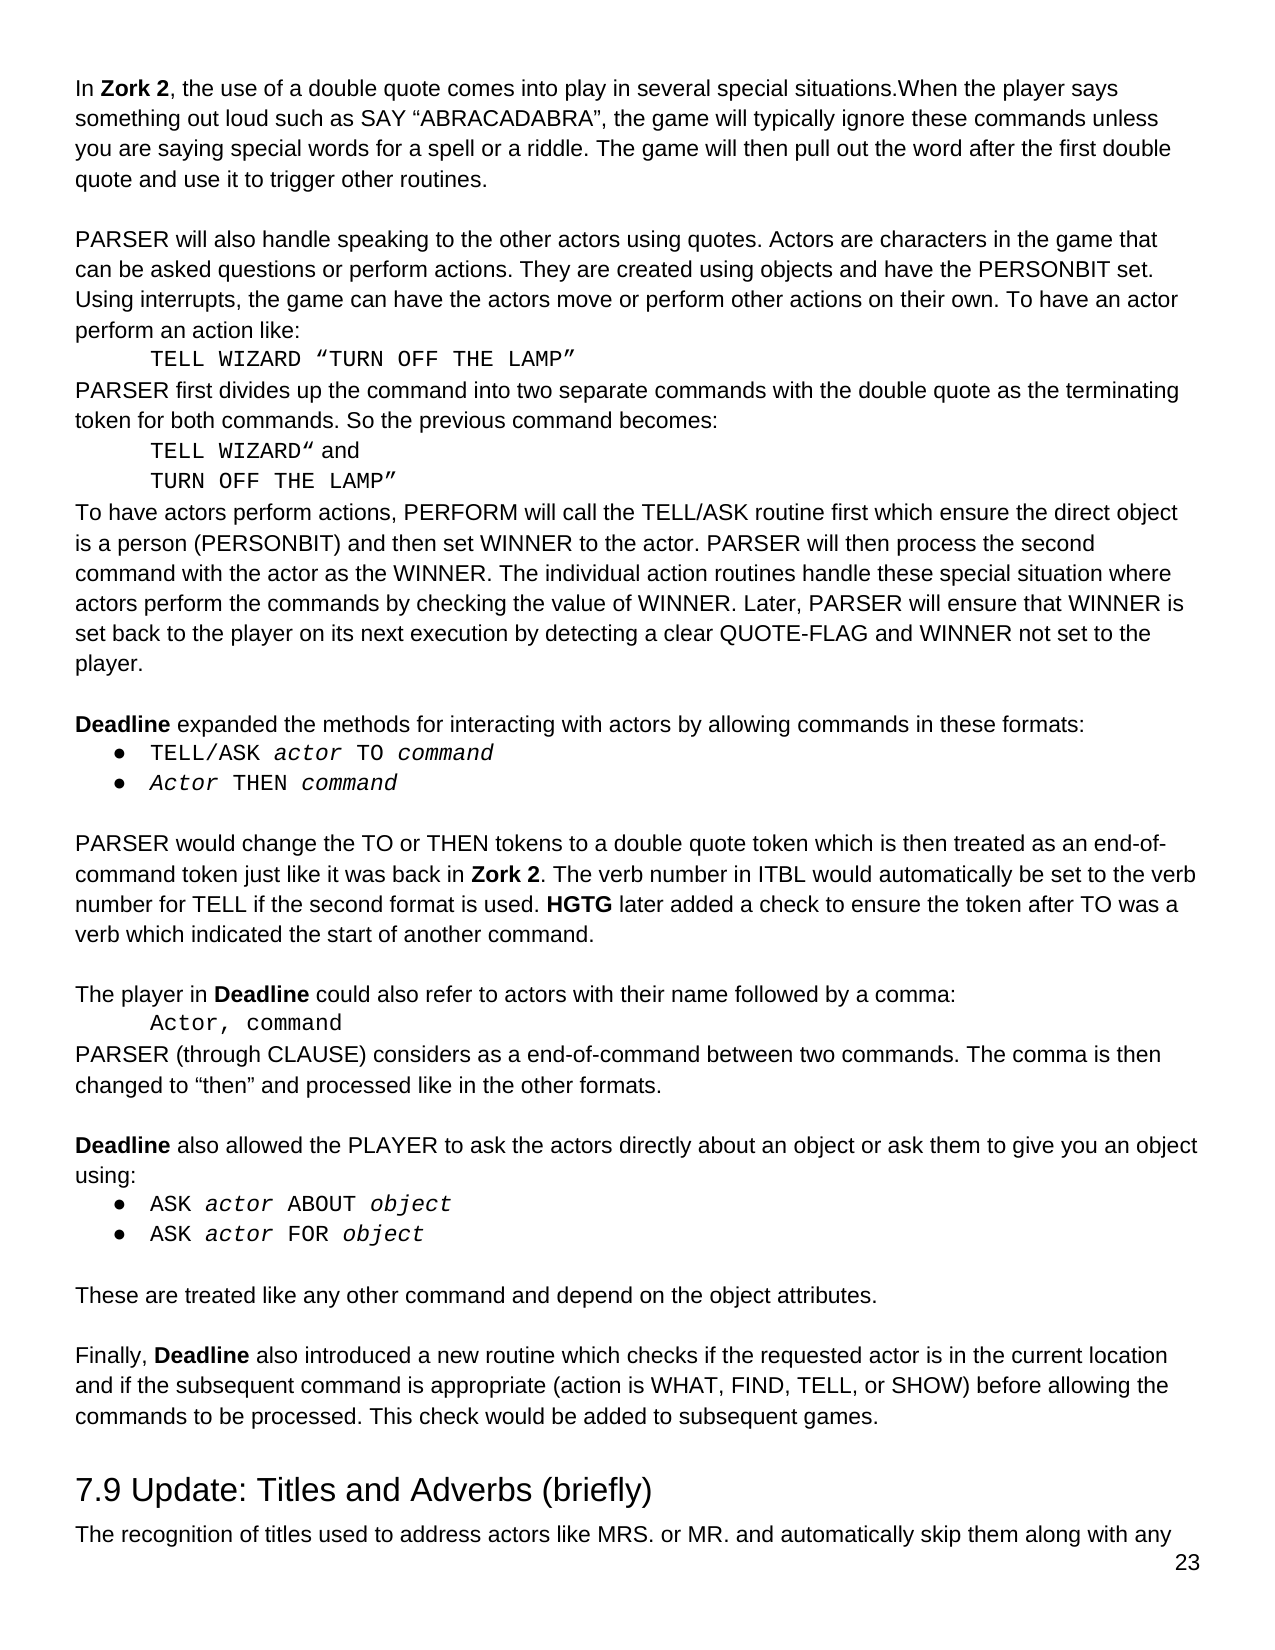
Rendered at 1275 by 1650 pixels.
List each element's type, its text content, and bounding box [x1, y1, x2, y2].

text TELL WIZARD “TURN OFF THE LAMP” [75, 347, 1200, 373]
list Actor THEN command [112, 771, 1200, 797]
text The player in Deadline could also refer to actors with their name followed by a comma: [75, 981, 1200, 1008]
list ASK actor FOR object [112, 1222, 1200, 1248]
text Deadline expanded the methods for interacting with actors by allowing commands in these formats: [75, 711, 1200, 737]
subtitle 7.9 Update: Titles and Adverbs (briefly) [75, 1470, 1200, 1509]
text Deadline also allowed the PLAYER to ask the actors directly about an object or ask them to give you an object using: [75, 1132, 1200, 1189]
text The recognition of titles used to address actors like MRS. or MR. and automatically skip them along with any [75, 1521, 1200, 1548]
text PARSER (through CLAUSE) considers as a end-of-command between two commands. The comma is then changed to “then” and processed like in the other formats. [75, 1041, 1200, 1098]
list TELL/ASK actor TO command [112, 741, 1200, 767]
text Actor, command [75, 1012, 1200, 1038]
text Finally, Deadline also introduced a new routine which checks if the requested actor is in the current location and if the subsequent command is appropriate (action is WHAT, FIND, TELL, or SHOW) before allowing the commands to be processed. This check would be added to subsequent games. [75, 1342, 1200, 1429]
text To have actors perform actions, PERFORM will call the TELL/ASK routine first which ensure the direct object is a person (PERSONBIT) and then set WINNER to the actor. PARSER will then process the second command with the actor as the WINNER. The individual action routines handle these special situation where actors perform the commands by checking the value of WINNER. Later, PARSER will ensure that WINNER is set back to the player on its next execution by detecting a clear QUOTE-FLAG and WINNER not set to the player. [75, 499, 1200, 677]
text In Zork 2, the use of a double quote comes into play in several special situations.When the player says something out loud such as SAY “ABRACADABRA”, the game will typically ignore these commands unless you are saying special words for a spell or a riddle. The game will then pull out the word after the first double quote and use it to trigger other routines. [75, 75, 1200, 192]
text PARSER would change the TO or THEN tokens to a double quote token which is then treated as an end-of-command token just like it was back in Zork 2. The verb number in ITBL would automatically be set to the verb number for TELL if the second format is used. HGTG later added a check to ensure the token after TO was a verb which indicated the start of another command. [75, 830, 1200, 947]
text TURN OFF THE LAMP” [75, 469, 1200, 496]
text These are treated like any other command and depend on the object attributes. [75, 1282, 1200, 1308]
text PARSER will also handle speaking to the other actors using quotes. Actors are characters in the game that can be asked questions or perform actions. They are created using objects and have the PERSONBIT set. Using interrupts, the game can have the actors move or perform other actions on their own. To have an actor perform an action like: [75, 226, 1200, 343]
list ASK actor ABOUT object [112, 1192, 1200, 1218]
text PARSER first divides up the command into two separate commands with the double quote as the terminating token for both commands. So the previous command becomes: [75, 377, 1200, 433]
text TELL WIZARD“ and [75, 437, 1200, 465]
